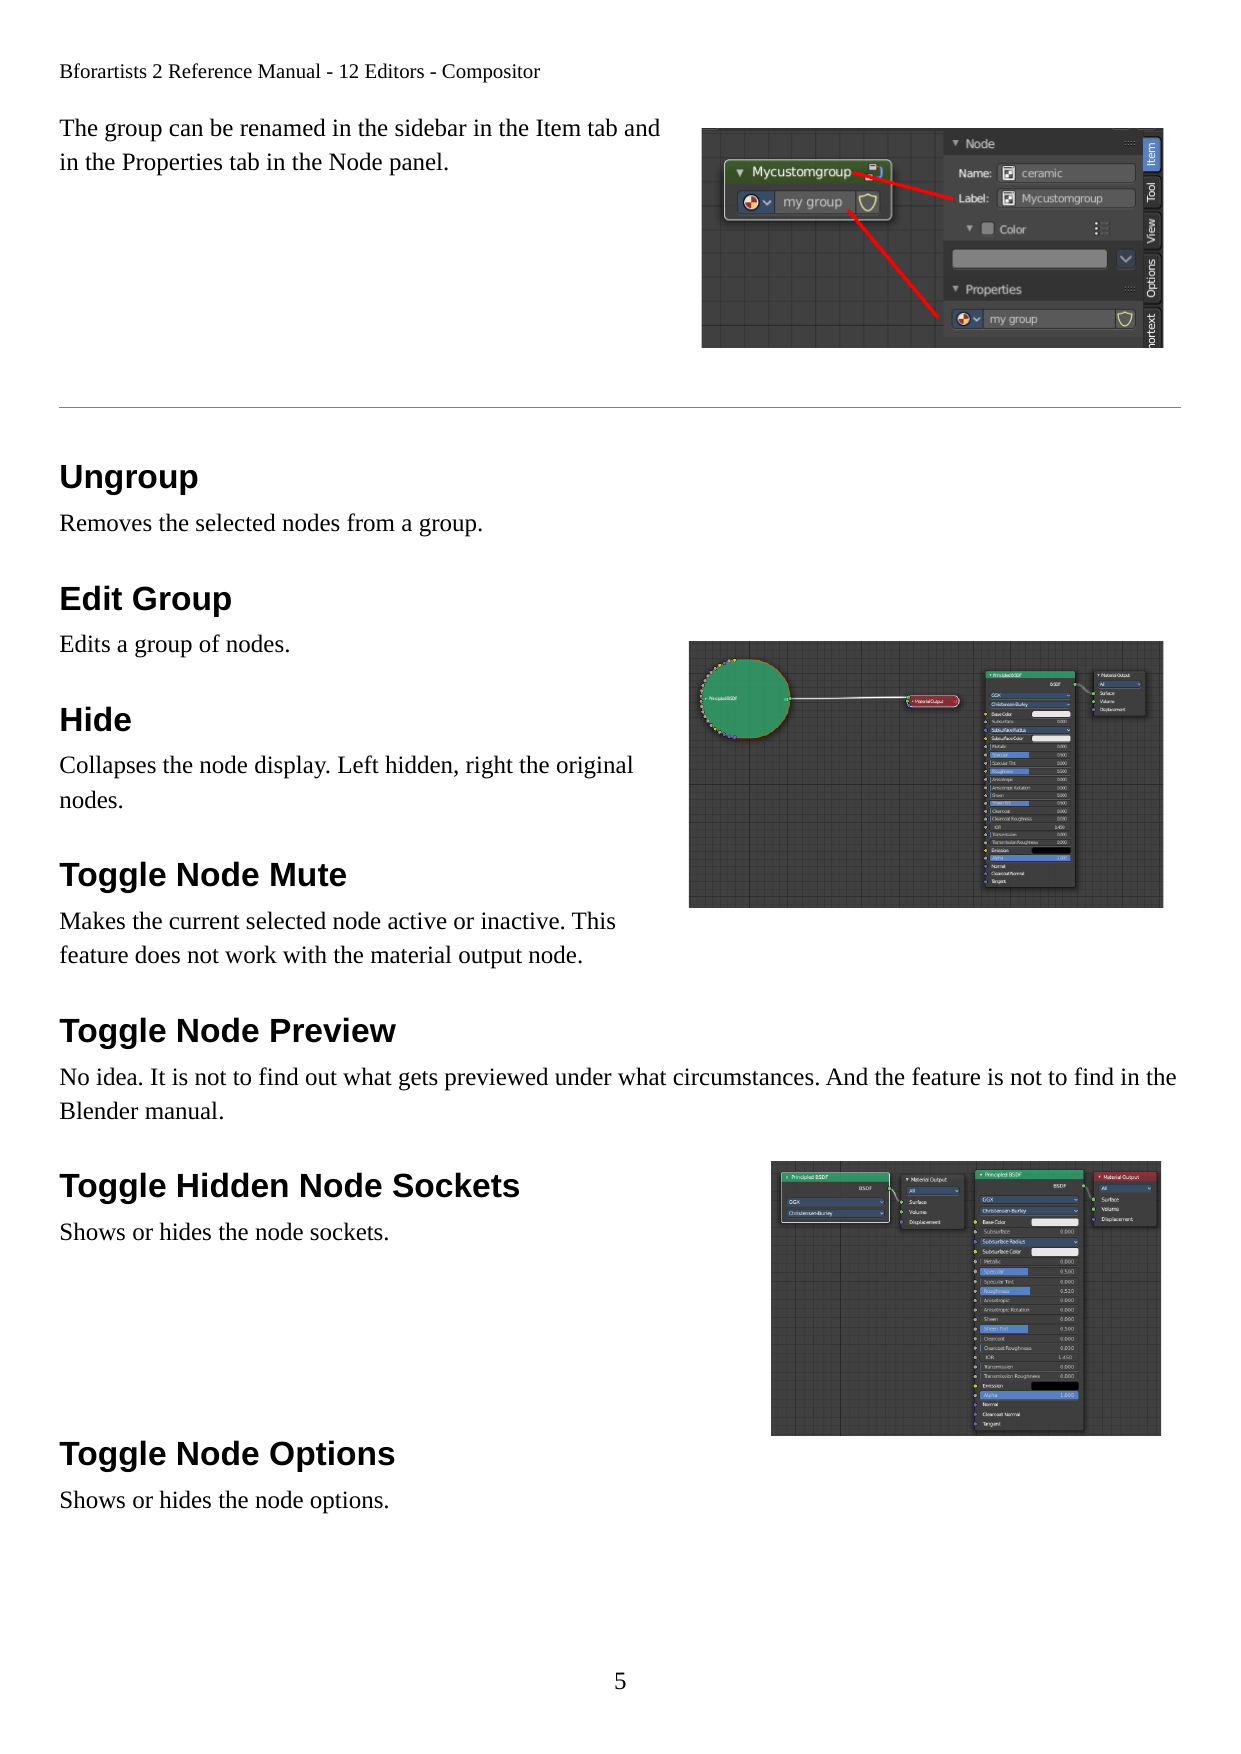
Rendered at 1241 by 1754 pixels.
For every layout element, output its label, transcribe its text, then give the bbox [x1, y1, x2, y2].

subtitle Toggle Node Mute [59, 855, 688, 894]
text Shows or hides the node options. [59, 1485, 1181, 1514]
subtitle Ungroup [59, 457, 1181, 496]
text Collapses the node display. Left hidden, right the original nodes. [59, 751, 688, 814]
subtitle Edit Group [59, 578, 1181, 617]
subtitle Hide [59, 699, 688, 738]
picture [688, 641, 1164, 908]
subtitle Toggle Node Options [59, 1434, 1181, 1473]
subtitle Toggle Hidden Node Sockets [59, 1166, 771, 1205]
subtitle [1162, 1166, 1181, 1205]
text Makes the current selected node active or inactive. This feature does not work with the material output node. [59, 906, 1181, 969]
text Removes the selected nodes from a group. [59, 508, 1181, 537]
picture [771, 1161, 1162, 1436]
text The group can be renamed in the sidebar in the Item tab and in the Properties tab in the Node panel. [59, 113, 1181, 176]
subtitle Toggle Node Preview [59, 1011, 1181, 1049]
text Shows or hides the node sockets. [59, 1217, 771, 1246]
picture [701, 128, 1164, 348]
subtitle [1164, 699, 1181, 738]
text No idea. It is not to find out what gets previewed under what circumstances. And the feature is not to find in the Blender manual. [59, 1062, 1181, 1125]
text Edits a group of nodes. [59, 629, 1181, 658]
subtitle [1164, 855, 1181, 894]
